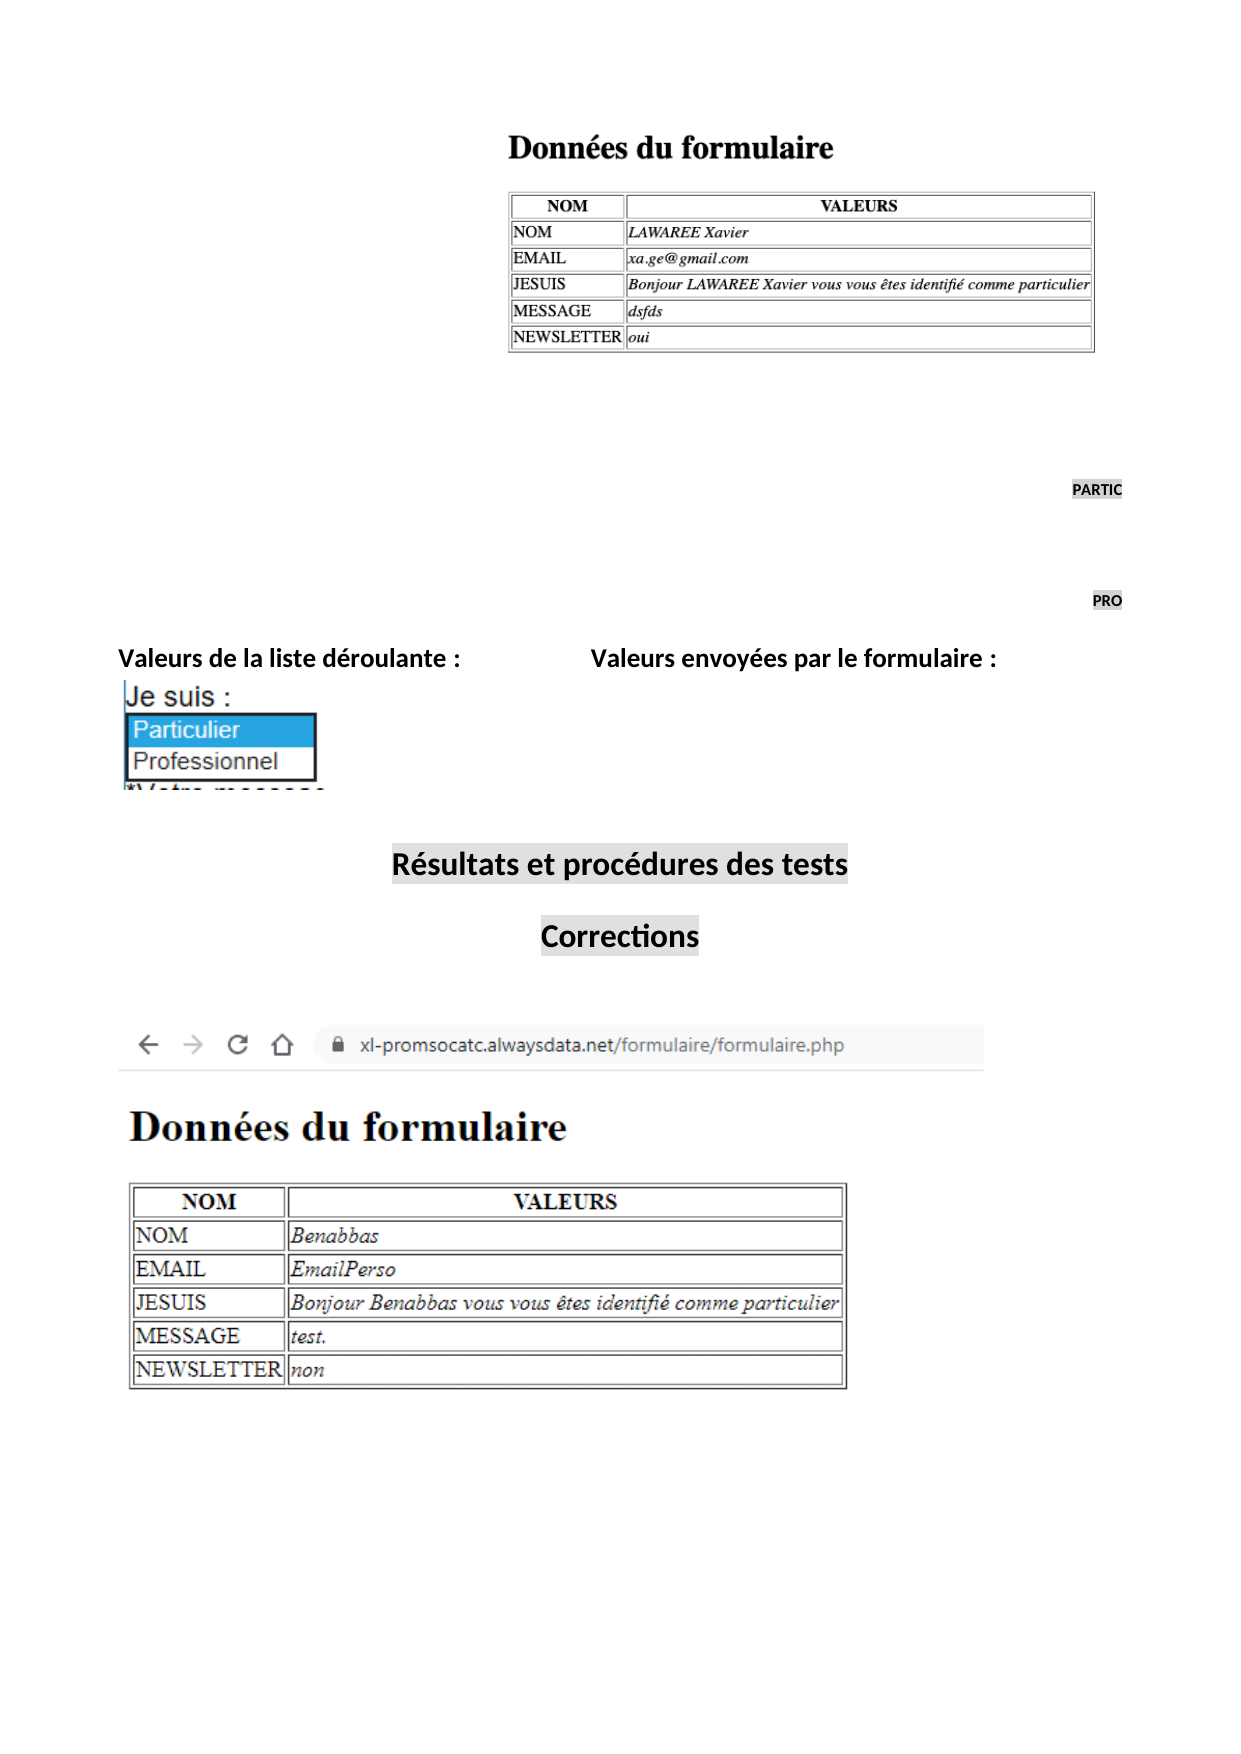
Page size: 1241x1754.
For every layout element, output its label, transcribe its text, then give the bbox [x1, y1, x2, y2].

text Corrections [118, 915, 1122, 956]
text PARTIC [118, 479, 1122, 499]
text PRO [118, 590, 1122, 610]
text Résultats et procédures des tests [118, 843, 1122, 884]
text Valeurs de la liste déroulante : Valeurs envoyées par le formulaire : [118, 641, 1122, 674]
